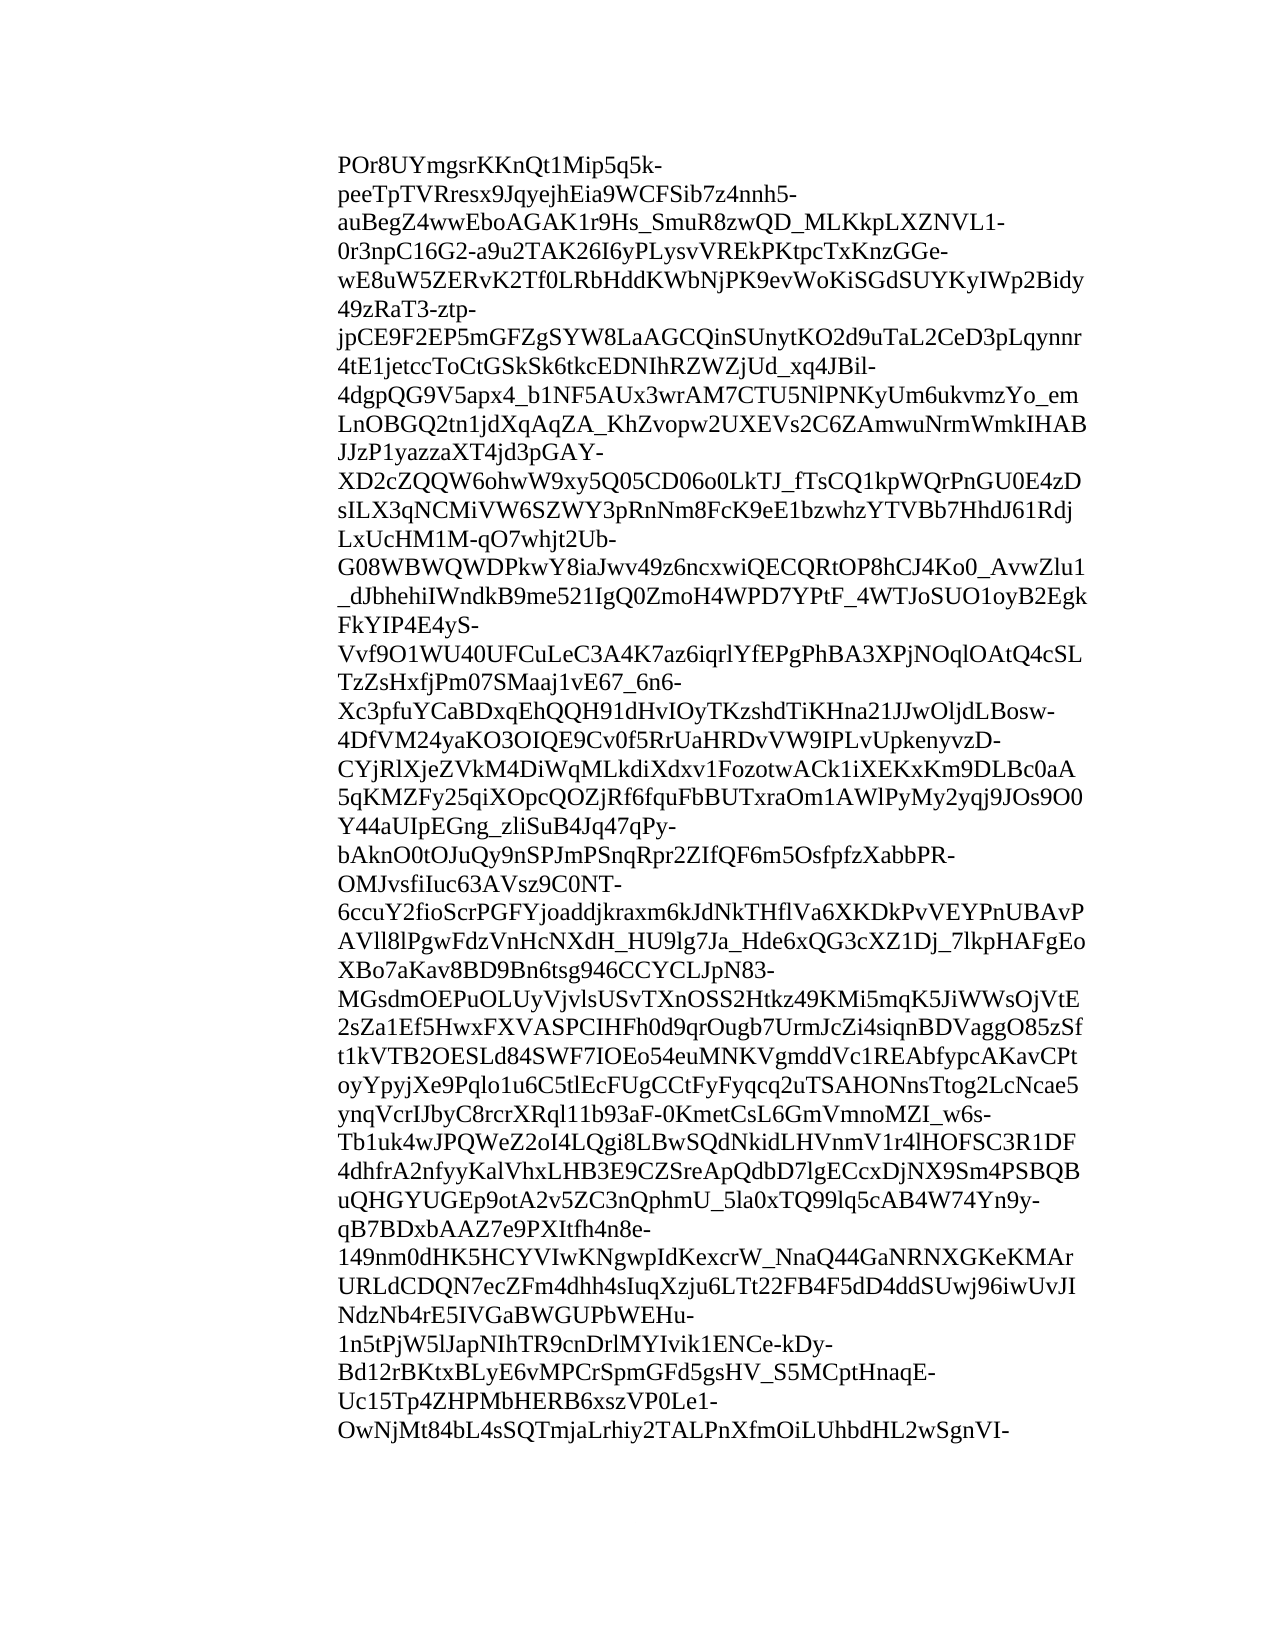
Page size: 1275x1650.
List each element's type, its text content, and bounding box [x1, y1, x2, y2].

text POr8UYmgsrKKnQt1Mip5q5k-peeTpTVRresx9JqyejhEia9WCFSib7z4nnh5-auBegZ4wwEboAGAK1r9Hs_SmuR8zwQD_MLKkpLXZNVL1-0r3npC16G2-a9u2TAK26I6yPLysvVREkPKtpcTxKnzGGe-wE8uW5ZERvK2Tf0LRbHddKWbNjPK9evWoKiSGdSUYKyIWp2Bidy49zRaT3-ztp-jpCE9F2EP5mGFZgSYW8LaAGCQinSUnytKO2d9uTaL2CeD3pLqynnr4tE1jetccToCtGSkSk6tkcEDNIhRZWZjUd_xq4JBil-4dgpQG9V5apx4_b1NF5AUx3wrAM7CTU5NlPNKyUm6ukvmzYo_emLnOBGQ2tn1jdXqAqZA_KhZvopw2UXEVs2C6ZAmwuNrmWmkIHABJJzP1yazzaXT4jd3pGAY-XD2cZQQW6ohwW9xy5Q05CD06o0LkTJ_fTsCQ1kpWQrPnGU0E4zDsILX3qNCMiVW6SZWY3pRnNm8FcK9eE1bzwhzYTVBb7HhdJ61RdjLxUcHM1M-qO7whjt2Ub-G08WBWQWDPkwY8iaJwv49z6ncxwiQECQRtOP8hCJ4Ko0_AvwZlu1_dJbhehiIWndkB9me521IgQ0ZmoH4WPD7YPtF_4WTJoSUO1oyB2EgkFkYIP4E4yS-Vvf9O1WU40UFCuLeC3A4K7az6iqrlYfEPgPhBA3XPjNOqlOAtQ4cSLTzZsHxfjPm07SMaaj1vE67_6n6-Xc3pfuYCaBDxqEhQQH91dHvIOyTKzshdTiKHna21JJwOljdLBosw-4DfVM24yaKO3OIQE9Cv0f5RrUaHRDvVW9IPLvUpkenyvzD-CYjRlXjeZVkM4DiWqMLkdiXdxv1FozotwACk1iXEKxKm9DLBc0aA5qKMZFy25qiXOpcQOZjRf6fquFbBUTxraOm1AWlPyMy2yqj9JOs9O0Y44aUIpEGng_zliSuB4Jq47qPy-bAknO0tOJuQy9nSPJmPSnqRpr2ZIfQF6m5OsfpfzXabbPR-OMJvsfiIuc63AVsz9C0NT-6ccuY2fioScrPGFYjoaddjkraxm6kJdNkTHflVa6XKDkPvVEYPnUBAvPAVll8lPgwFdzVnHcNXdH_HU9lg7Ja_Hde6xQG3cXZ1Dj_7lkpHAFgEoXBo7aKav8BD9Bn6tsg946CCYCLJpN83-MGsdmOEPuOLUyVjvlsUSvTXnOSS2Htkz49KMi5mqK5JiWWsOjVtE2sZa1Ef5HwxFXVASPCIHFh0d9qrOugb7UrmJcZi4siqnBDVaggO85zSft1kVTB2OESLd84SWF7IOEo54euMNKVgmddVc1REAbfypcAKavCPtoyYpyjXe9Pqlo1u6C5tlEcFUgCCtFyFyqcq2uTSAHONnsTtog2LcNcae5ynqVcrIJbyC8rcrXRql11b93aF-0KmetCsL6GmVmnoMZI_w6s-Tb1uk4wJPQWeZ2oI4LQgi8LBwSQdNkidLHVnmV1r4lHOFSC3R1DF4dhfrA2nfyyKalVhxLHB3E9CZSreApQdbD7lgECcxDjNX9Sm4PSBQBuQHGYUGEp9otA2v5ZC3nQphmU_5la0xTQ99lq5cAB4W74Yn9y-qB7BDxbAAZ7e9PXItfh4n8e-149nm0dHK5HCYVIwKNgwpIdKexcrW_NnaQ44GaNRNXGKeKMArURLdCDQN7ecZFm4dhh4sIuqXzju6LTt22FB4F5dD4ddSUwj96iwUvJINdzNb4rE5IVGaBWGUPbWEHu-1n5tPjW5lJapNIhTR9cnDrlMYIvik1ENCe-kDy-Bd12rBKtxBLyE6vMPCrSpmGFd5gsHV_S5MCptHnaqE-Uc15Tp4ZHPMbHERB6xszVP0Le1-OwNjMt84bL4sSQTmjaLrhiy2TALPnXfmOiLUhbdHL2wSgnVI- [187, 150, 1087, 1444]
